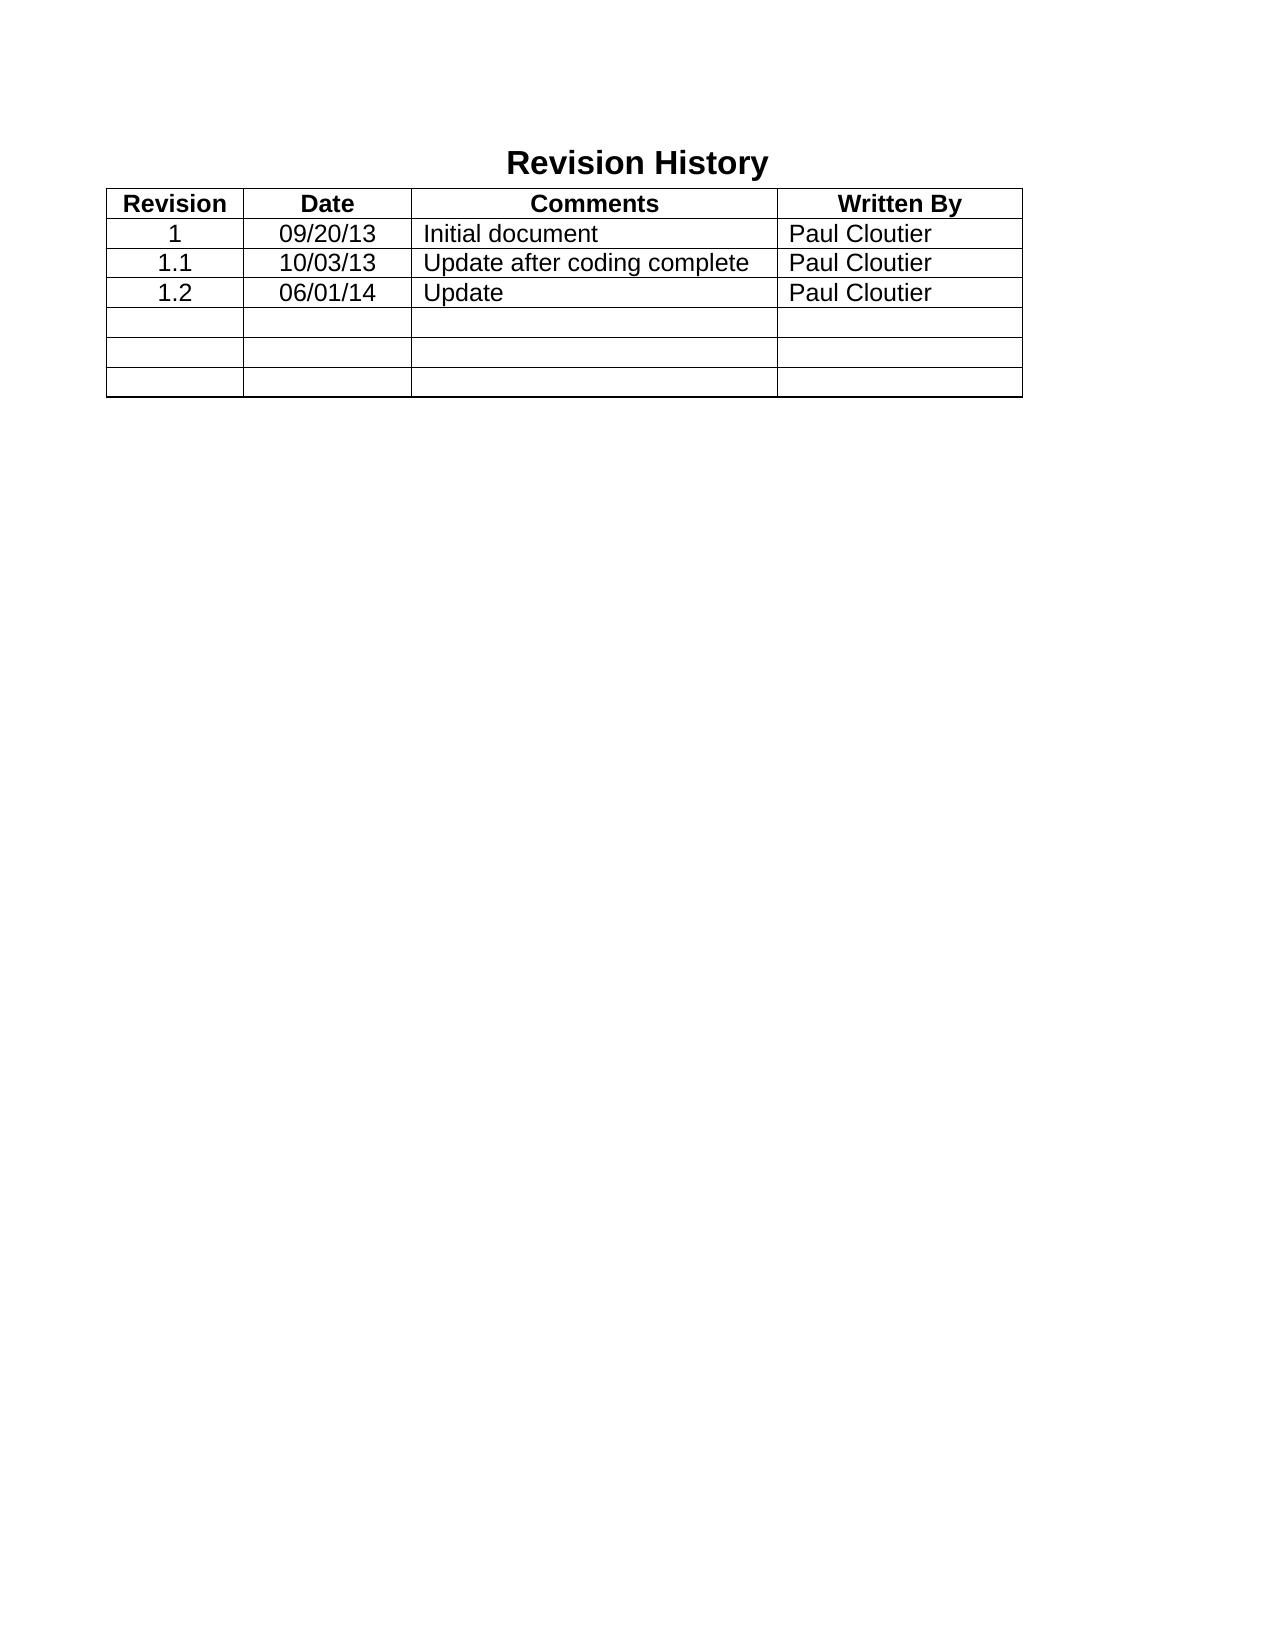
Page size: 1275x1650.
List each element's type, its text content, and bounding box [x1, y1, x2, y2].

table_cell Initial document [412, 219, 777, 247]
table_cell [778, 308, 1022, 337]
table_cell [778, 368, 1022, 396]
table_cell Paul Cloutier [778, 219, 1022, 247]
table_cell Paul Cloutier [778, 249, 1022, 277]
table_cell [412, 308, 777, 337]
table_cell Update [412, 278, 777, 307]
table_cell 09/20/13 [244, 219, 411, 247]
table_header Date [244, 189, 411, 218]
table_header Comments [412, 189, 777, 218]
table_header Revision [107, 189, 243, 218]
table_cell 1.2 [107, 278, 243, 307]
table_cell [107, 368, 243, 396]
table_cell [244, 338, 411, 367]
title Revision History [118, 143, 1157, 182]
table_cell Paul Cloutier [778, 278, 1022, 307]
table_cell Update after coding complete [412, 249, 777, 277]
table_cell [244, 368, 411, 396]
table_cell 10/03/13 [244, 249, 411, 277]
table_header Written By [778, 189, 1022, 218]
table_cell 1.1 [107, 249, 243, 277]
table_cell [778, 338, 1022, 367]
table_cell [412, 338, 777, 367]
table_cell [107, 308, 243, 337]
table_cell [107, 338, 243, 367]
table_cell [412, 368, 777, 396]
table_cell [244, 308, 411, 337]
table_cell 1 [107, 219, 243, 247]
table_cell 06/01/14 [244, 278, 411, 307]
